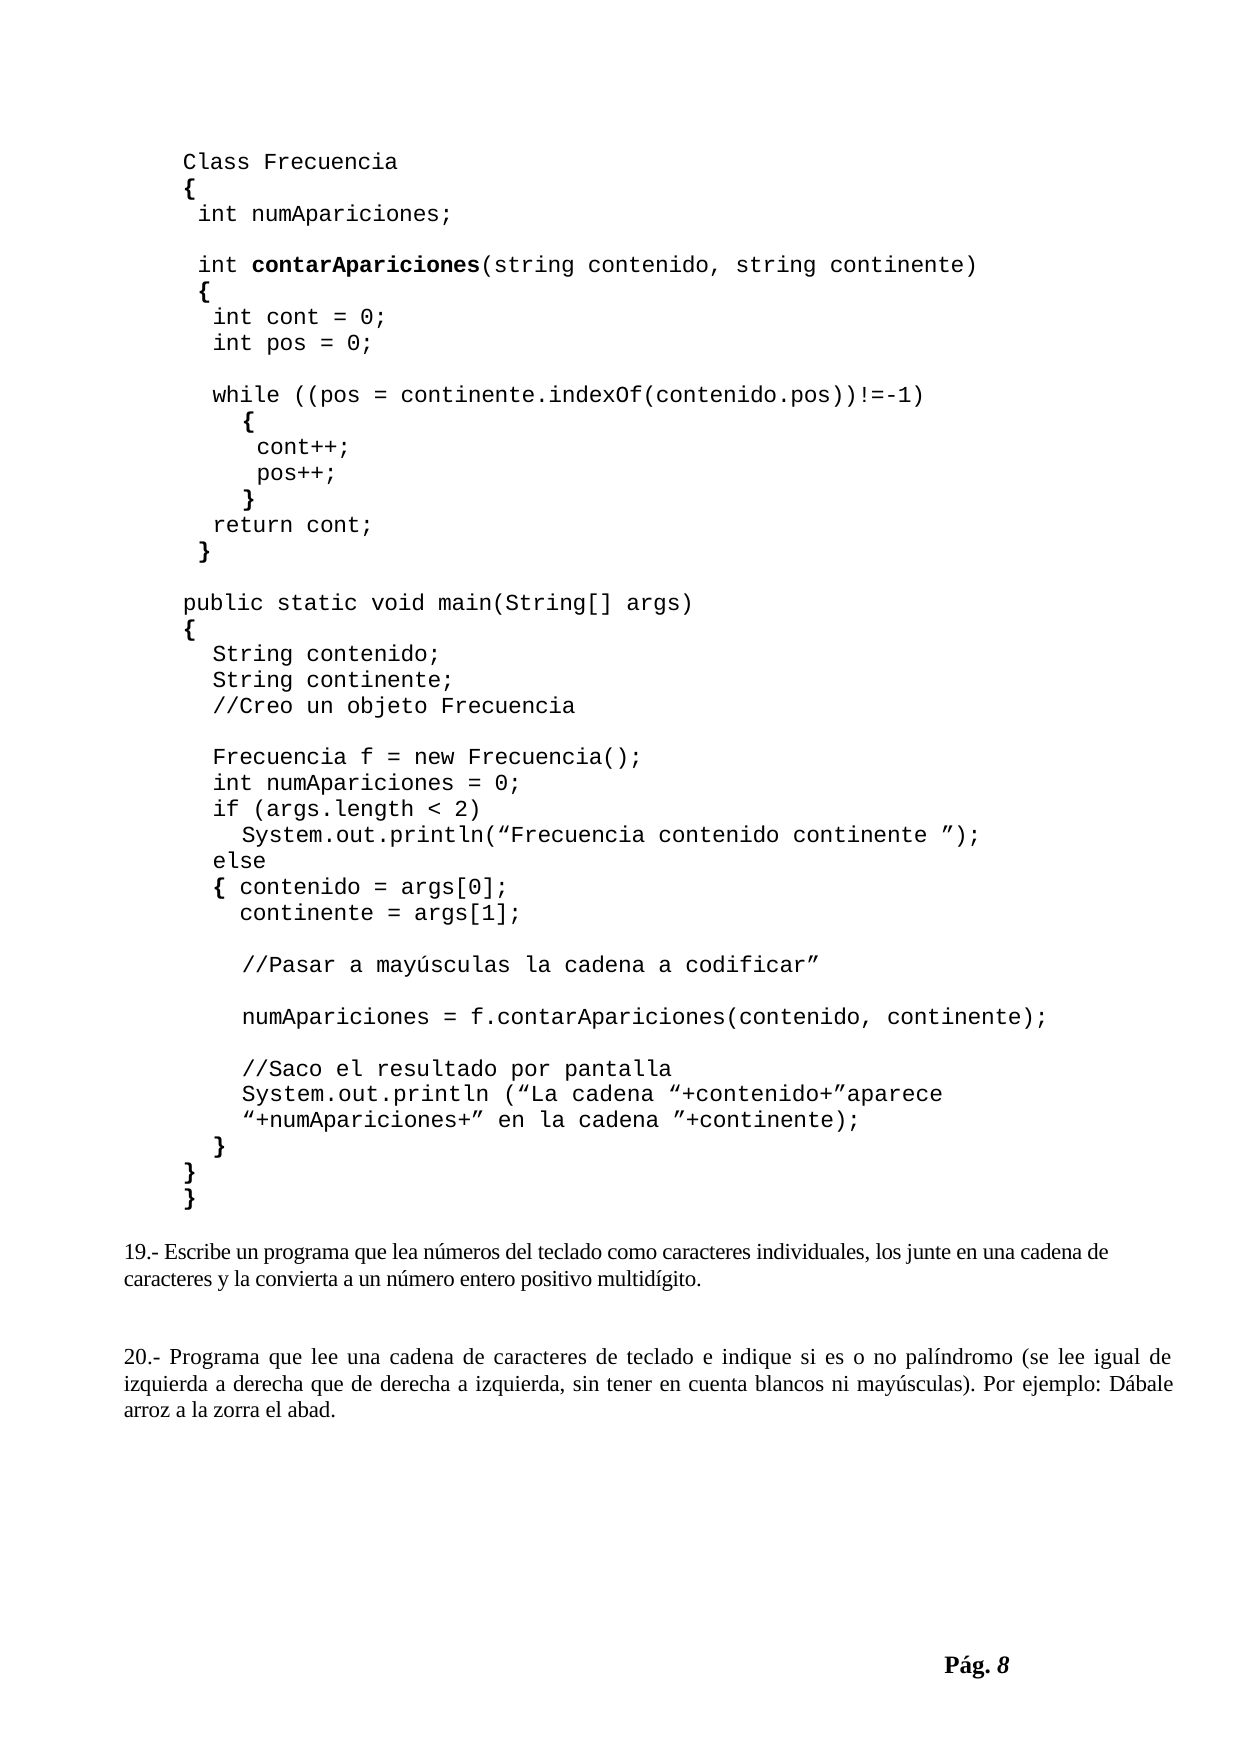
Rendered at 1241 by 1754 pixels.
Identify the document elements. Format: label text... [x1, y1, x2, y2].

text { contenido = args[0]; [212, 875, 1175, 901]
text numApariciones = f.contarApariciones(contenido, continente); [183, 1005, 1175, 1031]
text System.out.println (“La cadena “+contenido+”aparece “+numApariciones+” en la cadena ”+continente); [242, 1083, 1175, 1135]
text 19.- Escribe un programa que lea números del teclado como caracteres individuales, los junte en una cadena de caracteres y la convierta a un número entero positivo multidígito. [123, 1238, 1175, 1291]
text //Pasar a mayúsculas la cadena a codificar” [212, 953, 1175, 979]
text Class Frecuencia [183, 150, 1175, 176]
text continente = args[1]; [212, 901, 1175, 927]
text //Creo un objeto Frecuencia [212, 695, 1175, 721]
text public static void main(String[] args) [183, 591, 1175, 617]
text } [183, 1161, 1175, 1187]
text String continente; [212, 669, 1175, 695]
text 20.- Programa que lee una cadena de caracteres de teclado e indique si es o no palíndromo (se lee igual de izquierda a derecha que de derecha a izquierda, sin tener en cuenta blancos ni mayúsculas). Por ejemplo: Dábale arroz a la zorra el abad. [123, 1343, 1175, 1422]
text } [183, 539, 1175, 565]
text else [212, 849, 1175, 875]
text } [242, 487, 1175, 513]
text if (args.length < 2) [212, 797, 1175, 823]
text int contarApariciones(string contenido, string continente) [183, 254, 1175, 280]
text int cont = 0; [183, 306, 1175, 332]
text while ((pos = continente.indexOf(contenido.pos))!=-1) [183, 383, 1175, 409]
text Frecuencia f = new Frecuencia(); [212, 746, 1175, 772]
text { [183, 176, 1175, 202]
text int numApariciones = 0; [212, 772, 1175, 797]
text { [183, 280, 1175, 306]
text String contenido; [212, 643, 1175, 669]
text return cont; [212, 513, 1175, 539]
text int numApariciones; [183, 202, 1175, 228]
text pos++; [242, 461, 1175, 487]
text } [212, 1135, 1175, 1161]
text { [183, 617, 1175, 643]
text { [242, 409, 1175, 435]
text int pos = 0; [183, 332, 1175, 357]
text System.out.println(“Frecuencia contenido continente ”); [242, 823, 1175, 849]
text //Saco el resultado por pantalla [242, 1057, 1175, 1083]
text } [183, 1187, 1175, 1212]
text cont++; [242, 435, 1175, 461]
